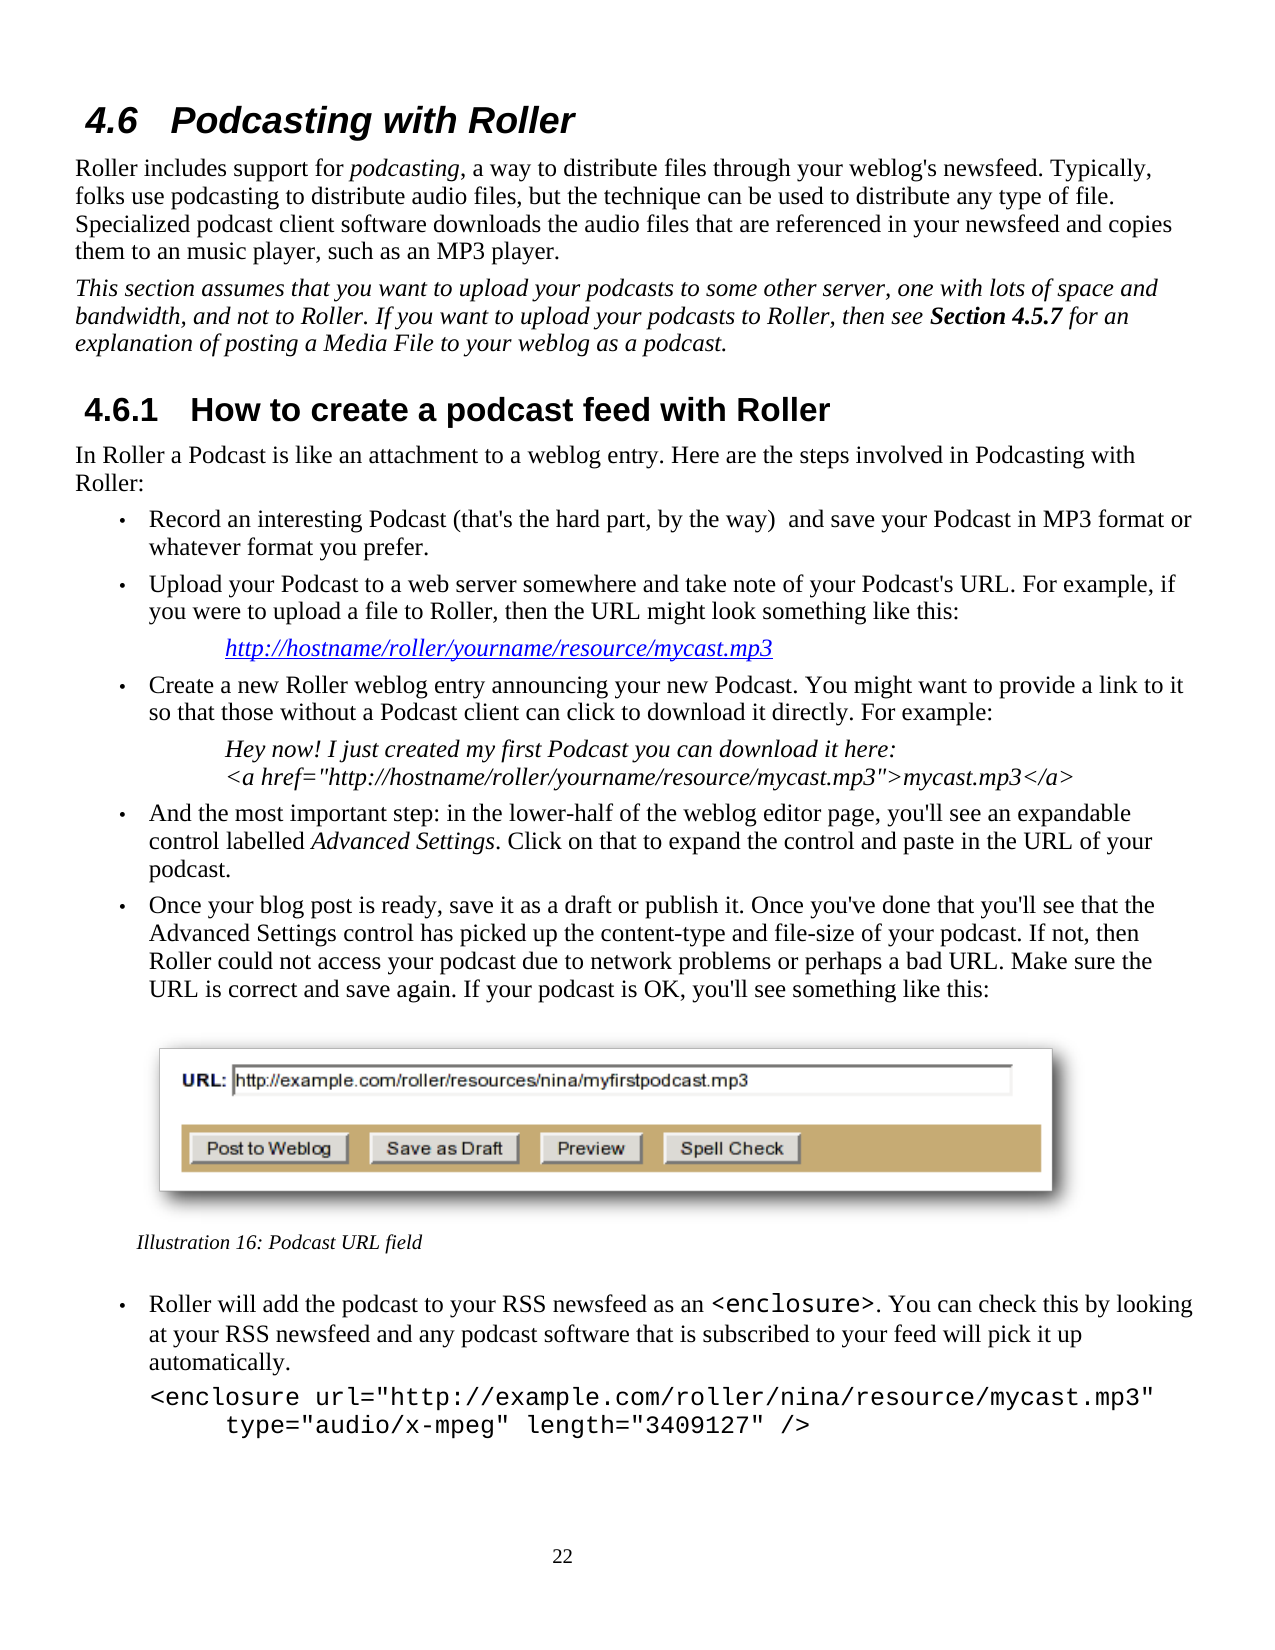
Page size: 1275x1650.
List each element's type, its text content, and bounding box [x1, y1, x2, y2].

text <enclosure url="http://example.com/roller/nina/resource/mycast.mp3" [75, 1384, 1200, 1413]
text Roller includes support for podcasting, a way to distribute files through your weblog's newsfeed. Typically, folks use podcasting to distribute audio files, but the technique can be used to distribute any type of file. Specialized podcast client software downloads the audio files that are referenced in your newsfeed and copies them to an music player, such as an MP3 player. [75, 154, 1200, 265]
text Illustration 16: Podcast URL field [136, 1231, 1092, 1254]
text This section assumes that you want to upload your podcasts to some other server, one with lots of space and bandwidth, and not to Roller. If you want to upload your podcasts to Roller, then see Section 4.5.7 for an explanation of posting a Media File to your weblog as a podcast. [75, 274, 1200, 357]
list Create a new Roller weblog entry announcing your new Podcast. You might want to provide a link to it so that those without a Podcast client can click to download it directly. For example: [119, 671, 1200, 726]
text Hey now! I just created my first Podcast you can download it here: <a href="http://hostname/roller/yourname/resource/mycast.mp3">mycast.mp3</a> [75, 735, 1200, 791]
list And the most important step: in the lower-half of the weblog editor page, you'll see an expandable control labelled Advanced Settings. Click on that to expand the control and paste in the URL of your podcast. [119, 799, 1200, 883]
text http://hostname/roller/yourname/resource/mycast.mp3 [75, 634, 1200, 662]
subtitle Podcasting with Roller [75, 100, 1200, 142]
subtitle How to create a podcast feed with Roller [75, 391, 1200, 428]
list Record an interesting Podcast (that's the hard part, by the way) and save your Podcast in MP3 format or whatever format you prefer. [119, 505, 1200, 561]
list Upload your Podcast to a web server somewhere and take note of your Podcast's URL. For example, if you were to upload a file to Roller, then the URL might look something like this: [119, 570, 1200, 625]
text In Roller a Podcast is like an attachment to a weblog entry. Here are the steps involved in Podcasting with Roller: [75, 441, 1200, 496]
list Once your blog post is ready, save it as a draft or publish it. Once you've done that you'll see that the Advanced Settings control has picked up the content-type and file-size of your podcast. If not, then Roller could not access your podcast due to network problems or perhaps a bad URL. Make sure the URL is correct and save again. If your podcast is OK, you'll see something like this: [119, 892, 1200, 1002]
list Roller will add the podcast to your RSS newsfeed as an <enclosure>. You can check this by looking at your RSS newsfeed and any podcast software that is subscribed to your feed will pick it up automatically. [119, 1286, 1200, 1376]
picture [136, 1025, 1092, 1231]
text type="audio/x-mpeg" length="3409127" /> [75, 1413, 1200, 1441]
